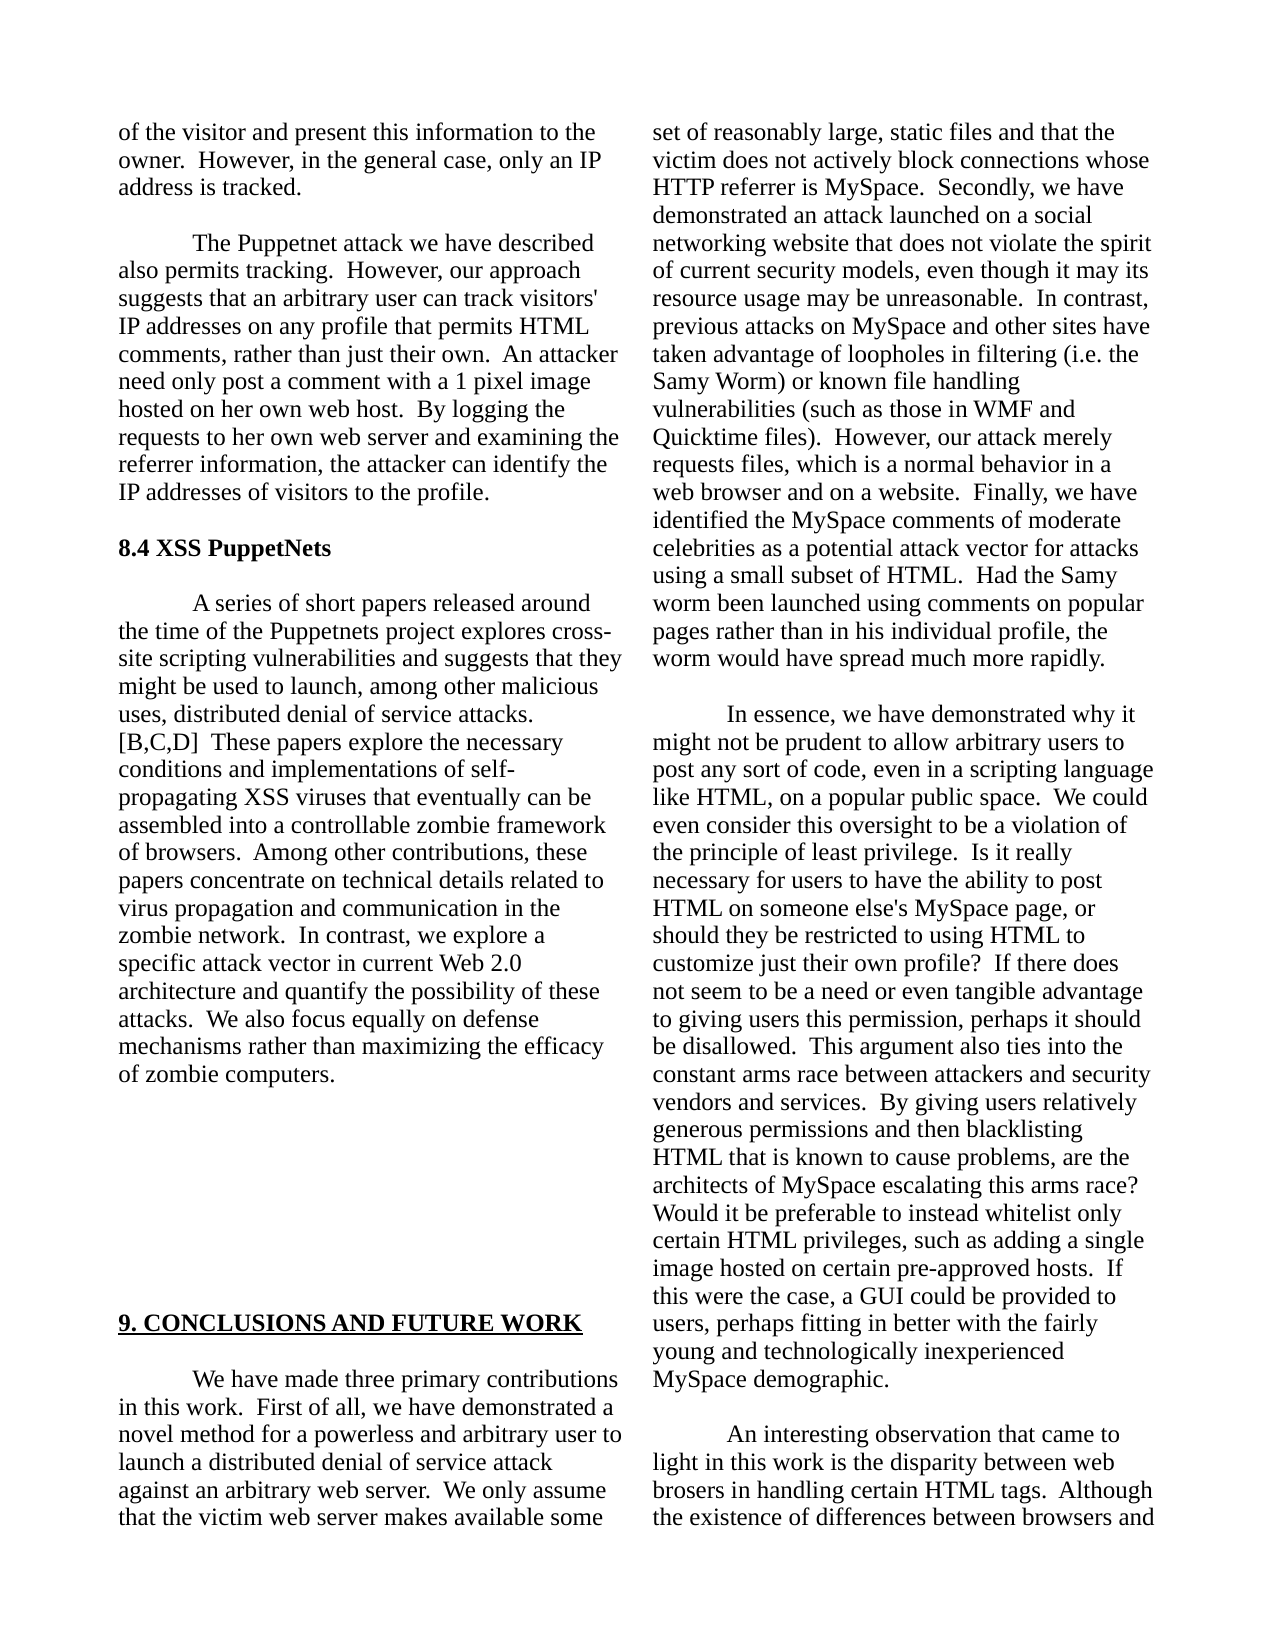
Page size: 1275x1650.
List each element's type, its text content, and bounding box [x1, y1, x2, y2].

text 9. CONCLUSIONS AND FUTURE WORK [118, 1309, 622, 1337]
text We have made three primary contributions in this work. First of all, we have demonstrated a novel method for a powerless and arbitrary user to launch a distributed denial of service attack against an arbitrary web server. We only assume that the victim web server makes available some [118, 1365, 622, 1531]
text In essence, we have demonstrated why it might not be prudent to allow arbitrary users to post any sort of code, even in a scripting language like HTML, on a popular public space. We could even consider this oversight to be a violation of the principle of least privilege. Is it really necessary for users to have the ability to post HTML on someone else's MySpace page, or should they be restricted to using HTML to customize just their own profile? If there does not seem to be a need or even tangible advantage to giving users this permission, perhaps it should be disallowed. This argument also ties into the constant arms race between attackers and security vendors and services. By giving users relatively generous permissions and then blacklisting HTML that is known to cause problems, are the architects of MySpace escalating this arms race? Would it be preferable to instead whitelist only certain HTML privileges, such as adding a single image hosted on certain pre-approved hosts. If this were the case, a GUI could be provided to users, perhaps fitting in better with the fairly young and technologically inexperienced MySpace demographic. [652, 700, 1157, 1393]
text An interesting observation that came to light in this work is the disparity between web brosers in handling certain HTML tags. Although the existence of differences between browsers and [652, 1420, 1157, 1531]
text The Puppetnet attack we have described also permits tracking. However, our approach suggests that an arbitrary user can track visitors' IP addresses on any profile that permits HTML comments, rather than just their own. An attacker need only post a comment with a 1 pixel image hosted on her own web host. By logging the requests to her own web server and examining the referrer information, the attacker can identify the IP addresses of visitors to the profile. [118, 229, 622, 506]
text 8.4 XSS PuppetNets [118, 534, 622, 561]
text of the visitor and present this information to the owner. However, in the general case, only an IP address is tracked. [118, 118, 622, 201]
text A series of short papers released around the time of the Puppetnets project explores cross-site scripting vulnerabilities and suggests that they might be used to launch, among other malicious uses, distributed denial of service attacks. [B,C,D] These papers explore the necessary conditions and implementations of self-propagating XSS viruses that eventually can be assembled into a controllable zombie framework of browsers. Among other contributions, these papers concentrate on technical details related to virus propagation and communication in the zombie network. In contrast, we explore a specific attack vector in current Web 2.0 architecture and quantify the possibility of these attacks. We also focus equally on defense mechanisms rather than maximizing the efficacy of zombie computers. [118, 589, 622, 1088]
text set of reasonably large, static files and that the victim does not actively block connections whose HTTP referrer is MySpace. Secondly, we have demonstrated an attack launched on a social networking website that does not violate the spirit of current security models, even though it may its resource usage may be unreasonable. In contrast, previous attacks on MySpace and other sites have taken advantage of loopholes in filtering (i.e. the Samy Worm) or known file handling vulnerabilities (such as those in WMF and Quicktime files). However, our attack merely requests files, which is a normal behavior in a web browser and on a website. Finally, we have identified the MySpace comments of moderate celebrities as a potential attack vector for attacks using a small subset of HTML. Had the Samy worm been launched using comments on popular pages rather than in his individual profile, the worm would have spread much more rapidly. [652, 118, 1157, 672]
